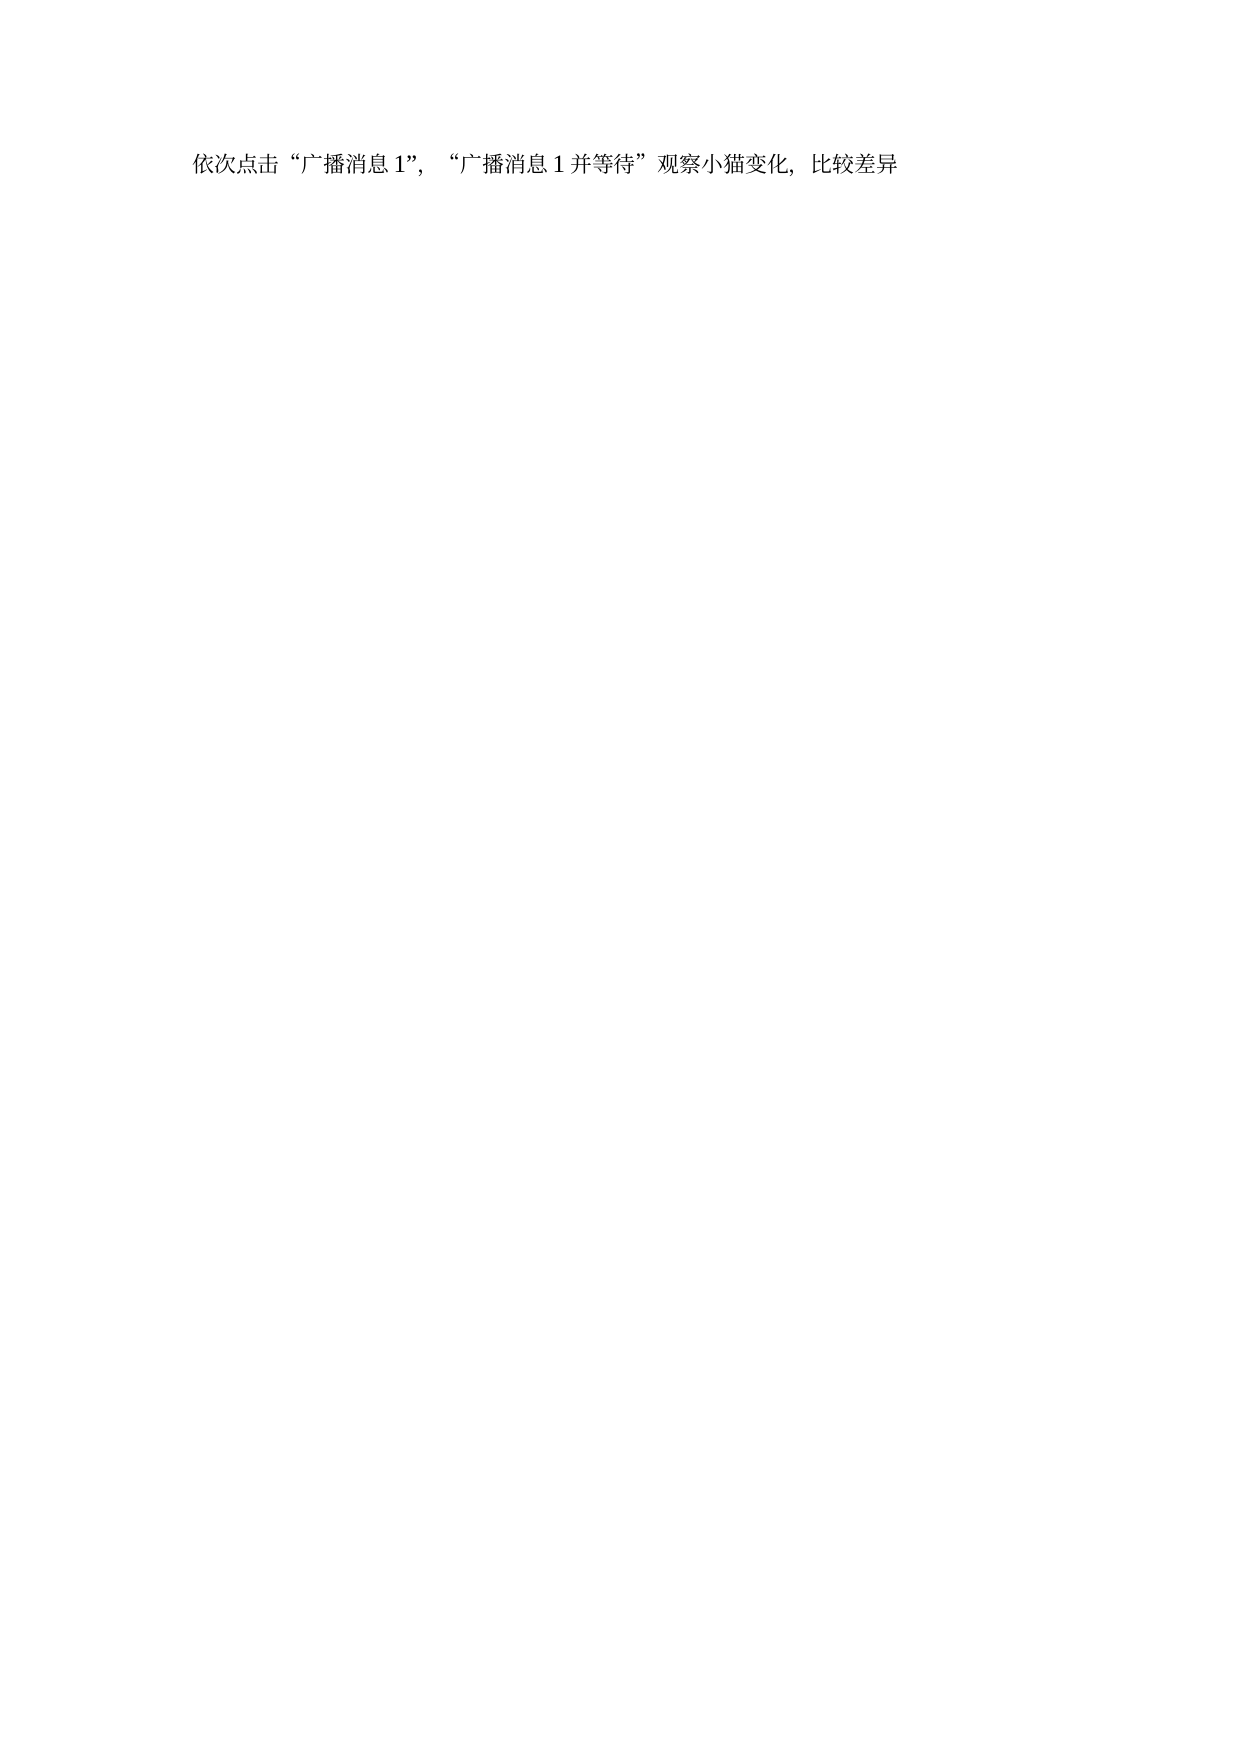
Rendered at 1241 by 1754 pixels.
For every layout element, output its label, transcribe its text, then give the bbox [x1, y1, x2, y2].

text 依次点击“广播消息1”，“广播消息1并等待”观察小猫变化，比较差异 [118, 147, 1122, 178]
